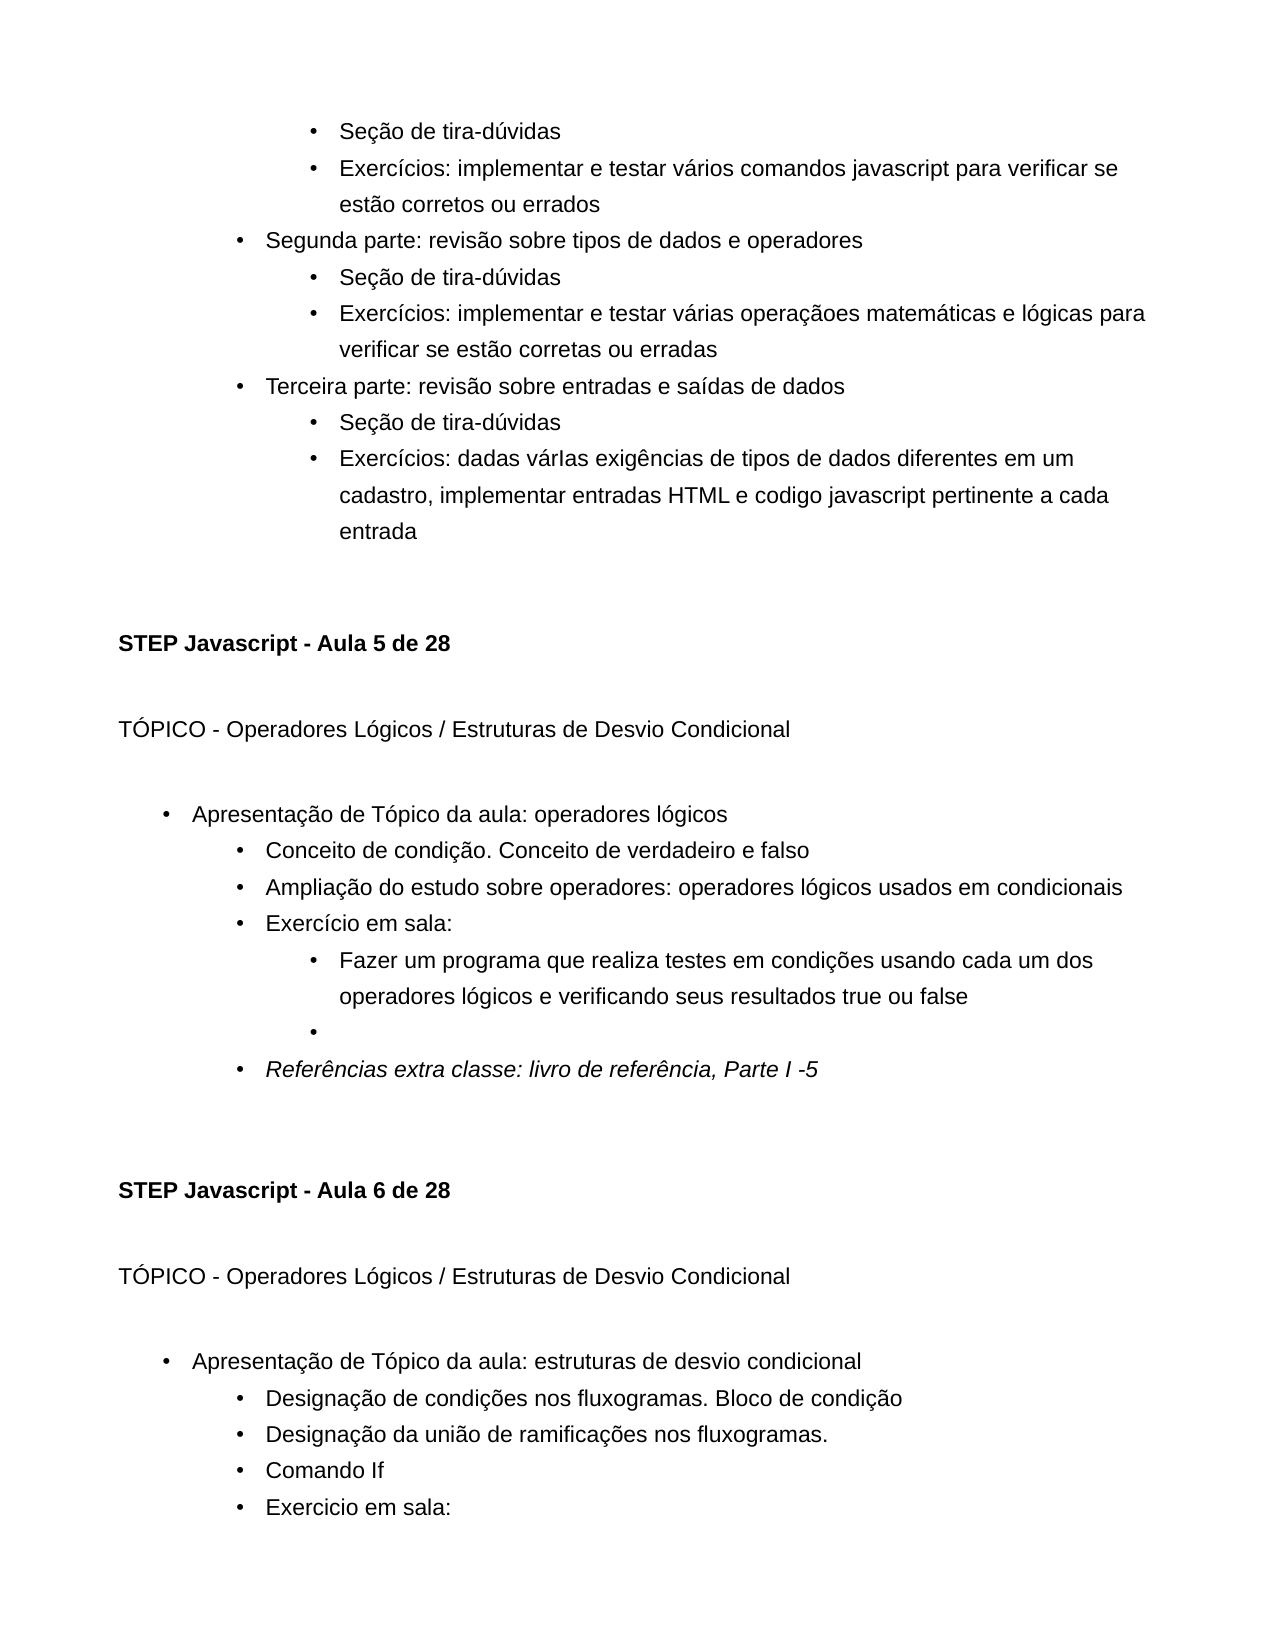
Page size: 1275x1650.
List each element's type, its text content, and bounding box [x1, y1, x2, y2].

list Exercícios: dadas várIas exigências de tipos de dados diferentes em um cadastro, implementar entradas HTML e codigo javascript pertinente a cada entrada [309, 445, 1157, 544]
list Terceira parte: revisão sobre entradas e saídas de dados [236, 373, 1157, 399]
list Fazer um programa que realiza testes em condições usando cada um dos operadores lógicos e verificando seus resultados true ou false [309, 947, 1157, 1009]
list Ampliação do estudo sobre operadores: operadores lógicos usados em condicionais [236, 874, 1157, 900]
list Seção de tira-dúvidas [309, 118, 1157, 144]
text STEP Javascript - Aula 6 de 28 [118, 1177, 1157, 1204]
list Comando If [236, 1457, 1157, 1484]
list Conceito de condição. Conceito de verdadeiro e falso [236, 837, 1157, 864]
list Seção de tira-dúvidas [309, 263, 1157, 290]
list Exercícios: implementar e testar várias operaçãoes matemáticas e lógicas para verificar se estão corretas ou erradas [309, 300, 1157, 363]
text STEP Javascript - Aula 5 de 28 [118, 630, 1157, 657]
list Exercicio em sala: [236, 1494, 1157, 1520]
list Exercícios: implementar e testar vários comandos javascript para verificar se estão corretos ou errados [309, 154, 1157, 217]
list Segunda parte: revisão sobre tipos de dados e operadores [236, 227, 1157, 253]
text TÓPICO - Operadores Lógicos / Estruturas de Desvio Condicional [118, 716, 1157, 742]
list Apresentação de Tópico da aula: estruturas de desvio condicional [162, 1348, 1157, 1374]
list Designação da união de ramificações nos fluxogramas. [236, 1421, 1157, 1447]
list Exercício em sala: [236, 910, 1157, 937]
list Apresentação de Tópico da aula: operadores lógicos [162, 801, 1157, 827]
list Seção de tira-dúvidas [309, 409, 1157, 435]
list Designação de condições nos fluxogramas. Bloco de condição [236, 1384, 1157, 1411]
text TÓPICO - Operadores Lógicos / Estruturas de Desvio Condicional [118, 1263, 1157, 1289]
list Referências extra classe: livro de referência, Parte I -5 [236, 1056, 1157, 1082]
